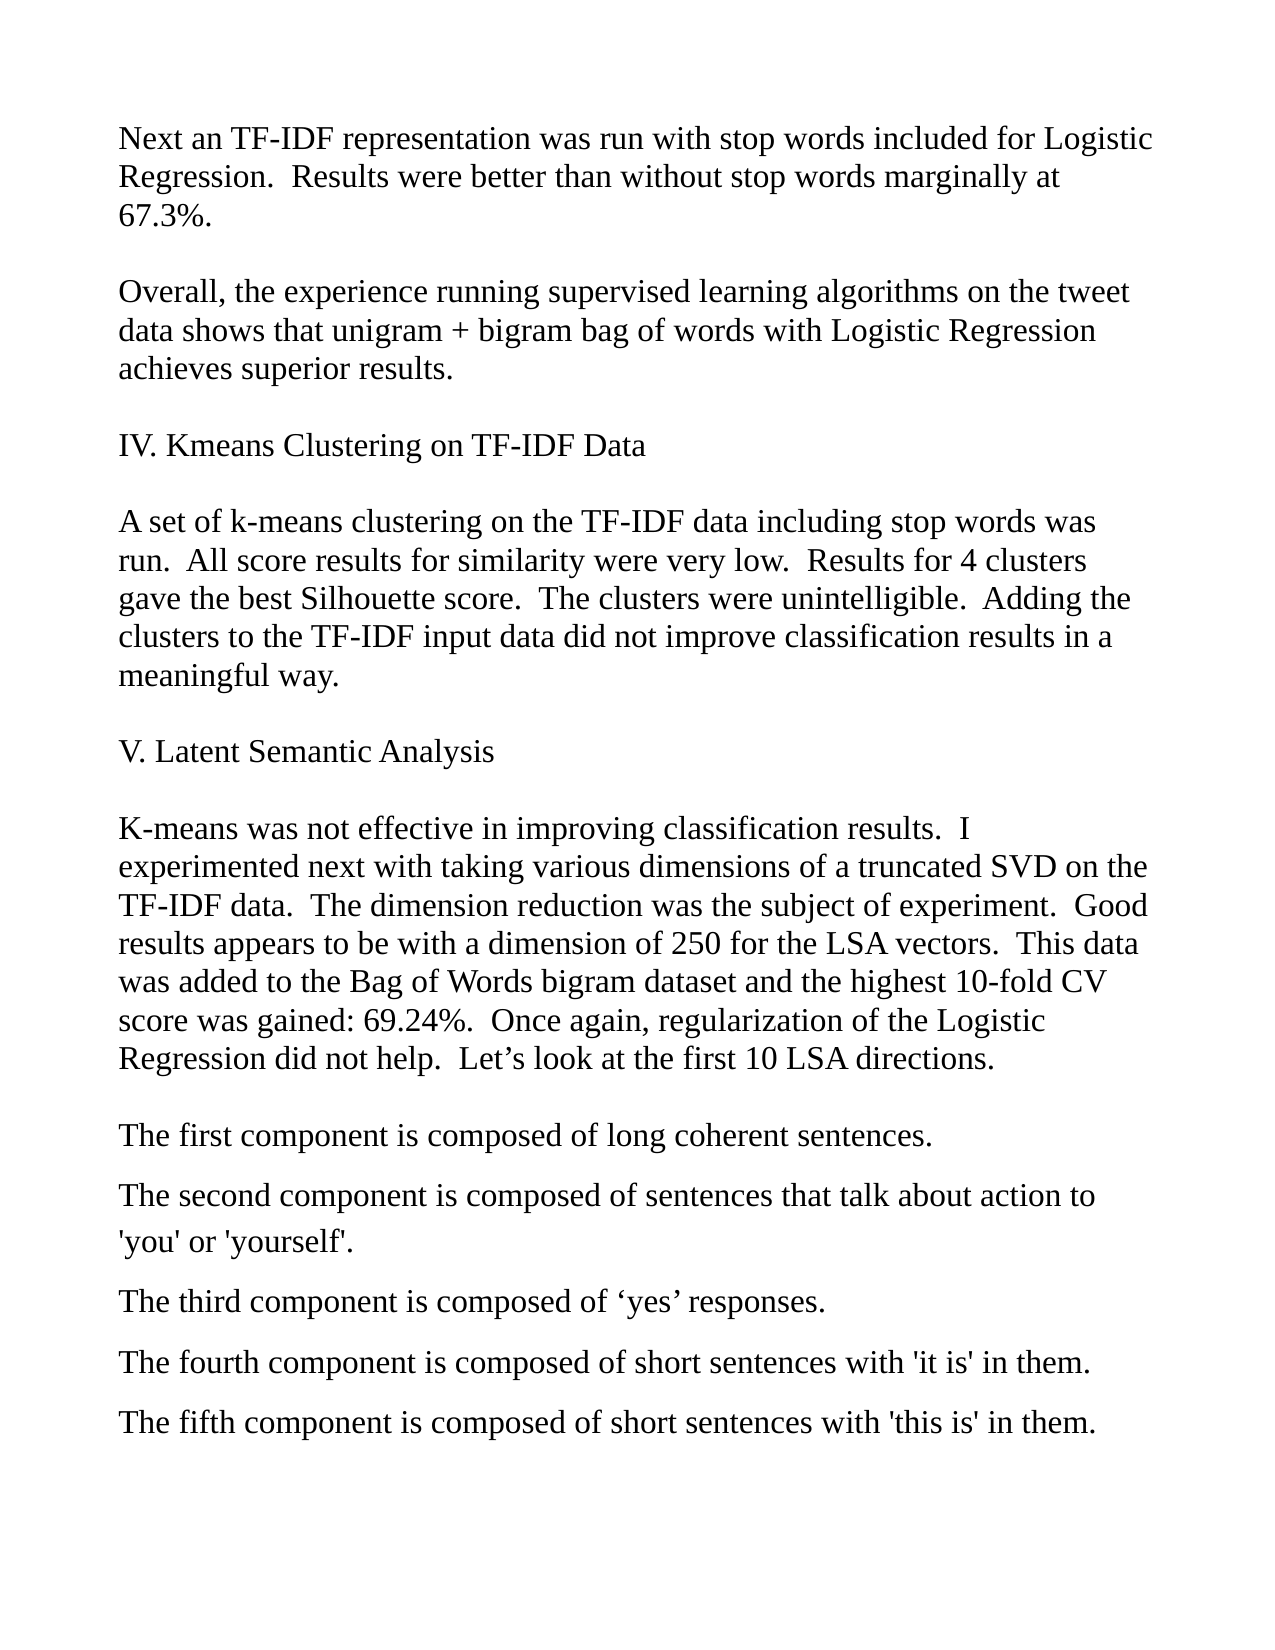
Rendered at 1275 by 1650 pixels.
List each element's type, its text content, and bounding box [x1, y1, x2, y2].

text The third component is composed of ‘yes’ responses. [118, 1282, 1157, 1320]
text V. Latent Semantic Analysis [118, 731, 1157, 770]
text Overall, the experience running supervised learning algorithms on the tweet data shows that unigram + bigram bag of words with Logistic Regression achieves superior results. [118, 271, 1157, 386]
text The second component is composed of sentences that talk about action to 'you' or 'yourself'. [118, 1175, 1157, 1259]
text The fifth component is composed of short sentences with 'this is' in them. [118, 1403, 1157, 1441]
text A set of k-means clustering on the TF-IDF data including stop words was run. All score results for similarity were very low. Results for 4 clusters gave the best Silhouette score. The clusters were unintelligible. Adding the clusters to the TF-IDF input data did not improve classification results in a meaningful way. [118, 501, 1157, 693]
text K-means was not effective in improving classification results. I experimented next with taking various dimensions of a truncated SVD on the TF-IDF data. The dimension reduction was the subject of experiment. Good results appears to be with a dimension of 250 for the LSA vectors. This data was added to the Bag of Words bigram dataset and the highest 10-fold CV score was gained: 69.24%. Once again, regularization of the Logistic Regression did not help. Let’s look at the first 10 LSA directions. [118, 808, 1157, 1076]
text The first component is composed of long coherent sentences. [118, 1115, 1157, 1153]
text The fourth component is composed of short sentences with 'it is' in them. [118, 1342, 1157, 1381]
text IV. Kmeans Clustering on TF-IDF Data [118, 425, 1157, 463]
text Next an TF-IDF representation was run with stop words included for Logistic Regression. Results were better than without stop words marginally at 67.3%. [118, 118, 1157, 233]
